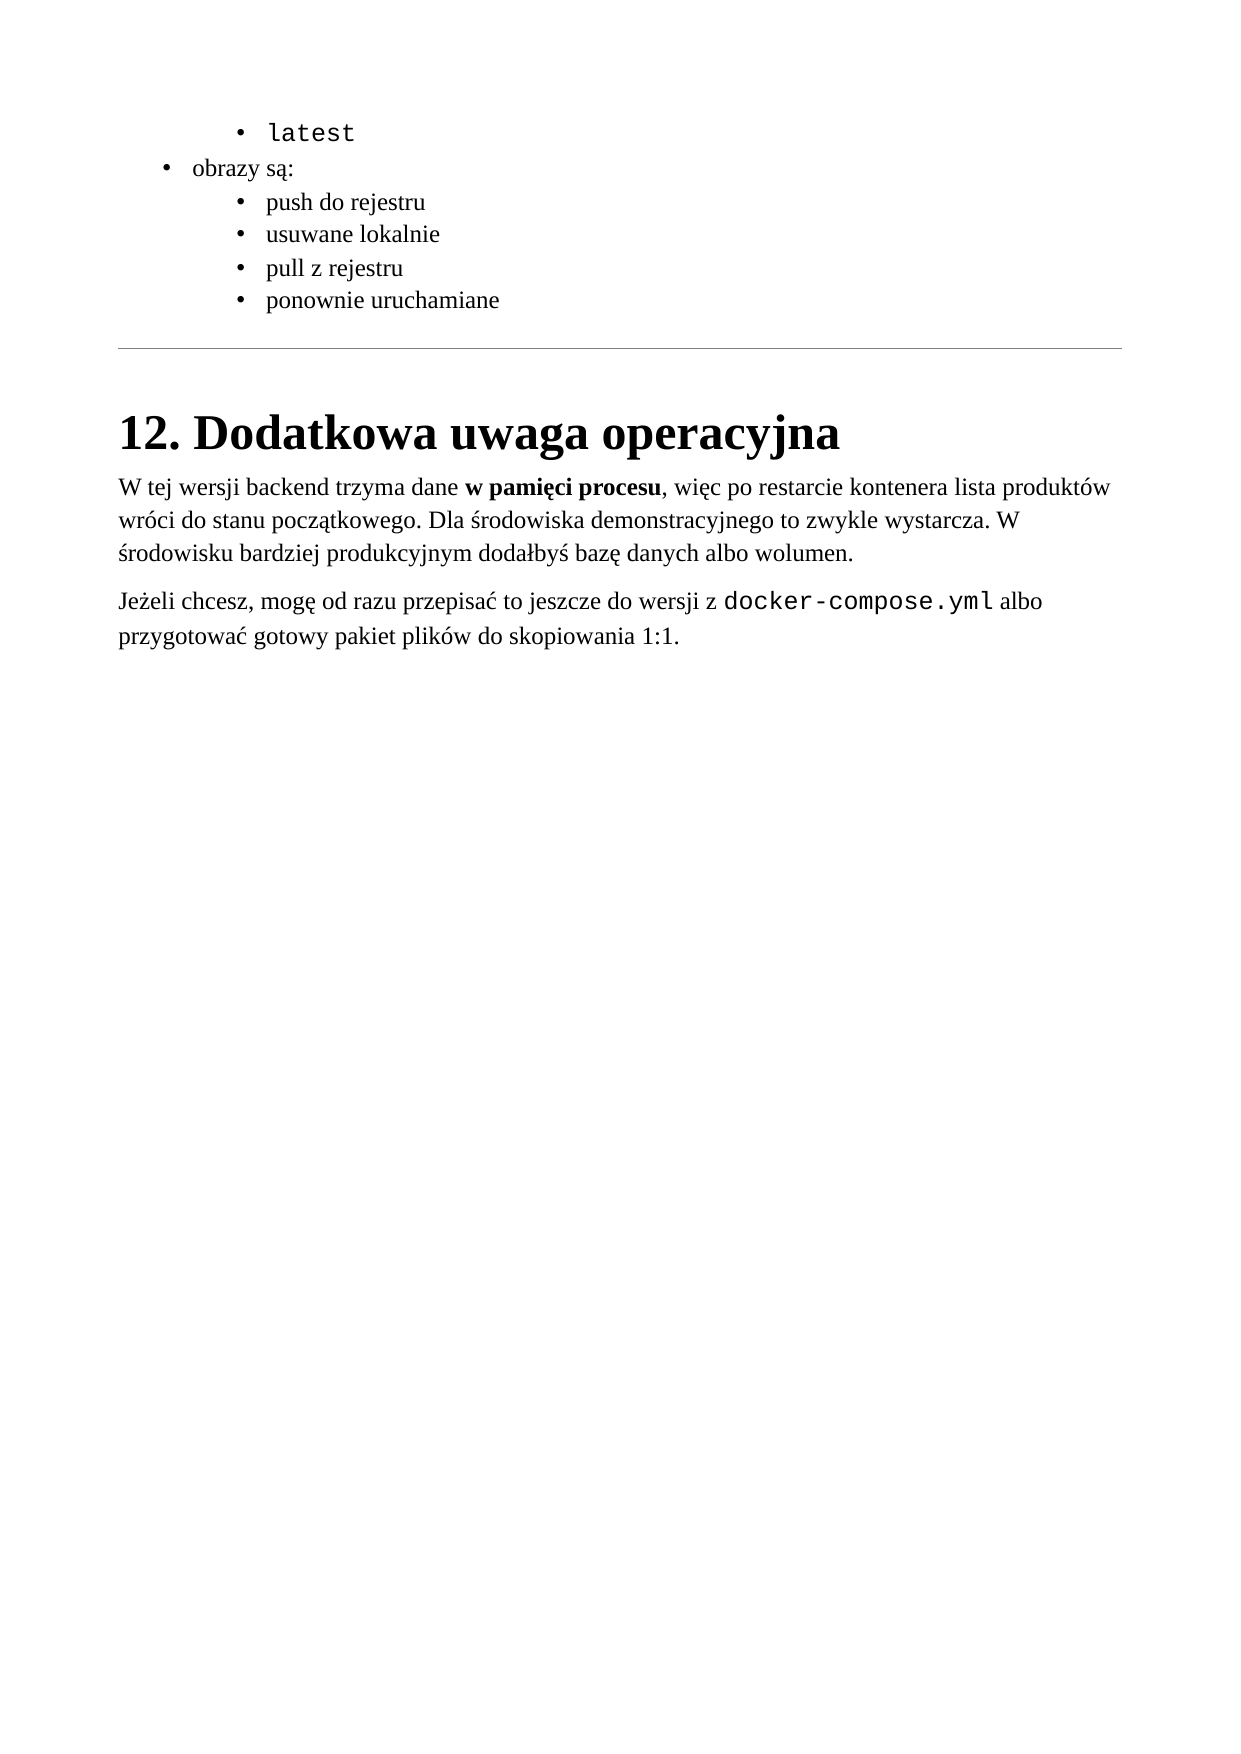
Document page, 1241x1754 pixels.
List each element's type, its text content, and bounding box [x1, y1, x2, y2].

list latest [236, 118, 1122, 149]
list push do rejestru [236, 187, 1122, 215]
list ponownie uruchamiane [236, 286, 1122, 314]
text Jeżeli chcesz, mogę od razu przepisać to jeszcze do wersji z docker-compose.yml albo przygotować gotowy pakiet plików do skopiowania 1:1. [118, 586, 1122, 650]
subtitle 12. Dodatkowa uwaga operacyjna [118, 402, 1122, 460]
list usuwane lokalnie [236, 219, 1122, 248]
list pull z rejestru [236, 253, 1122, 281]
text W tej wersji backend trzyma dane w pamięci procesu, więc po restarcie kontenera lista produktów wróci do stanu początkowego. Dla środowiska demonstracyjnego to zwykle wystarcza. W środowisku bardziej produkcyjnym dodałbyś bazę danych albo wolumen. [118, 472, 1122, 567]
list obrazy są: [162, 153, 1122, 182]
